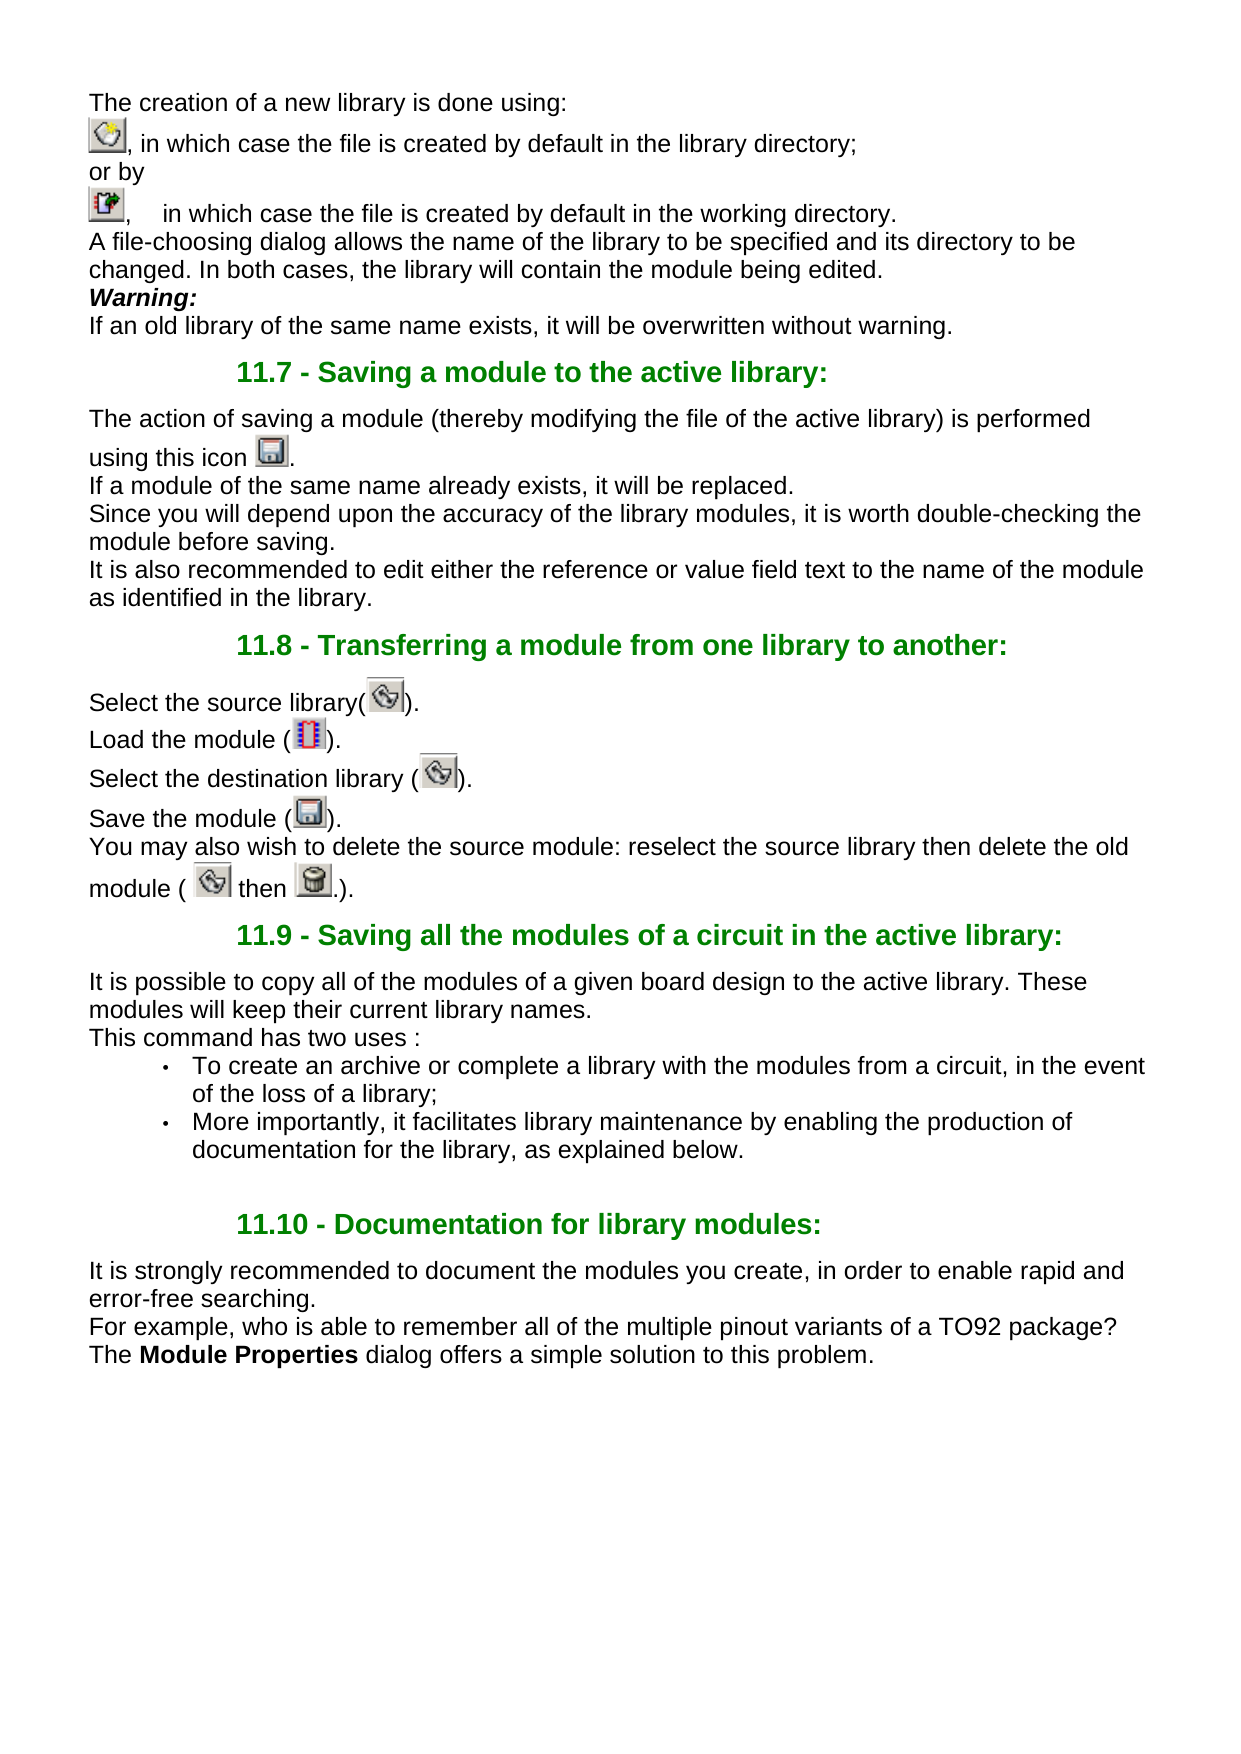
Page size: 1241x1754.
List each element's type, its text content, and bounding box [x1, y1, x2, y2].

text Select the source library(). [88, 677, 1152, 717]
picture [419, 753, 458, 788]
list More importantly, it facilitates library maintenance by enabling the production of documentation for the library, as explained below. [162, 1108, 1152, 1164]
subtitle Documentation for library modules: [162, 1208, 1152, 1241]
text If an old library of the same name exists, it will be overwritten without warning. [88, 312, 1152, 339]
text Warning: [88, 283, 1152, 312]
text It is possible to copy all of the modules of a given board design to the active library. These modules will keep their current library names. [88, 968, 1152, 1024]
list To create an archive or complete a library with the modules from a circuit, in the event of the loss of a library; [162, 1052, 1152, 1108]
text , in which case the file is created by default in the working directory. [88, 186, 1152, 227]
picture [88, 116, 127, 153]
text It is strongly recommended to document the modules you create, in order to enable rapid and error-free searching. [88, 1257, 1152, 1313]
text The creation of a new library is done using: [88, 88, 1152, 117]
text If a module of the same name already exists, it will be replaced. [88, 472, 1152, 500]
text Load the module (). [88, 717, 1152, 754]
subtitle Saving all the modules of a circuit in the active library: [162, 919, 1152, 951]
picture [366, 677, 405, 712]
picture [292, 793, 327, 828]
picture [294, 861, 332, 897]
text Since you will depend upon the accuracy of the library modules, it is worth double-checking the module before saving. [88, 500, 1152, 556]
text or by [88, 158, 1152, 186]
picture [88, 186, 125, 222]
text , in which case the file is created by default in the library directory; [88, 117, 1152, 158]
subtitle Saving a module to the active library: [162, 356, 1152, 388]
picture [254, 432, 289, 467]
subtitle Transferring a module from one library to another: [162, 629, 1152, 661]
text The action of saving a module (thereby modifying the file of the active library) is performed using this icon . [88, 404, 1152, 472]
text A file-choosing dialog allows the name of the library to be specified and its directory to be changed. In both cases, the library will contain the module being edited. [88, 227, 1152, 283]
text Save the module (). [88, 793, 1152, 833]
picture [193, 862, 232, 897]
text For example, who is able to remember all of the multiple pinout variants of a TO92 package? The Module Properties dialog offers a simple solution to this problem. [88, 1313, 1152, 1369]
text Select the destination library (). [88, 754, 1152, 793]
text You may also wish to delete the source module: reselect the source library then delete the old module ( then .). [88, 833, 1152, 903]
text This command has two uses : [88, 1024, 1152, 1052]
text It is also recommended to edit either the reference or value field text to the name of the module as identified in the library. [88, 556, 1152, 612]
